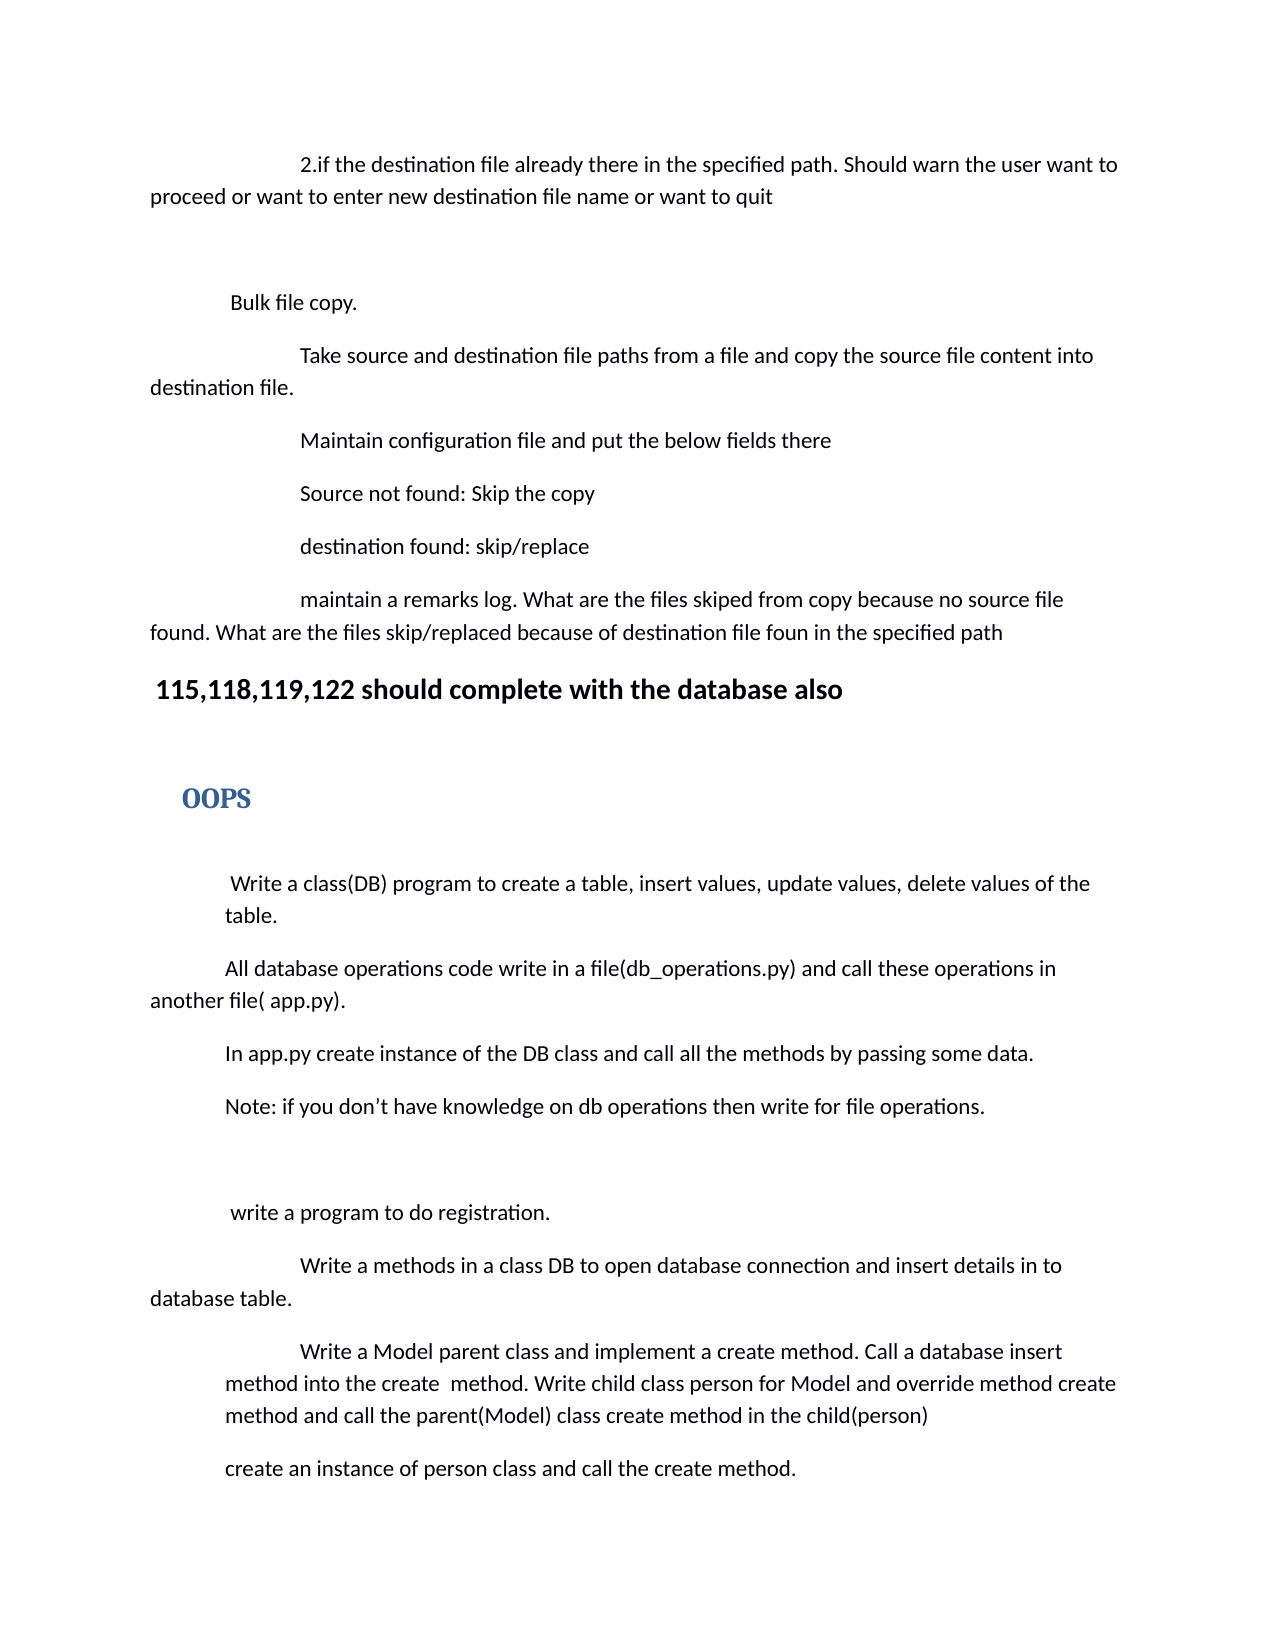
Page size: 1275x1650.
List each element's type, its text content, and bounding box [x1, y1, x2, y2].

subtitle OOPS [150, 782, 1125, 816]
text Note: if you don’t have knowledge on db operations then write for file operations. [150, 1092, 1125, 1121]
text destination found: skip/replace [150, 532, 1125, 561]
list write a program to do registration. [225, 1198, 1125, 1227]
text Take source and destination file paths from a file and copy the source file content into destination file. [150, 341, 1125, 401]
text Maintain configuration file and put the below fields there [150, 426, 1125, 454]
text Write a methods in a class DB to open database connection and insert details in to database table. [150, 1252, 1125, 1312]
text create an instance of person class and call the create method. [150, 1454, 1125, 1482]
list Bulk file copy. [225, 288, 1125, 316]
text maintain a remarks log. What are the files skiped from copy because no source file found. What are the files skip/replaced because of destination file foun in the specified path [150, 586, 1125, 646]
text 115,118,119,122 should complete with the database also [150, 671, 1125, 706]
text Write a Model parent class and implement a create method. Call a database insert method into the create method. Write child class person for Model and override method create method and call the parent(Model) class create method in the child(person) [225, 1337, 1125, 1429]
text Source not found: Skip the copy [150, 479, 1125, 507]
list Write a class(DB) program to create a table, insert values, update values, delete values of the table. [225, 869, 1125, 929]
text In app.py create instance of the DB class and call all the methods by passing some data. [150, 1039, 1125, 1067]
text All database operations code write in a file(db_operations.py) and call these operations in another file( app.py). [150, 954, 1125, 1014]
text 2.if the destination file already there in the specified path. Should warn the user want to proceed or want to enter new destination file name or want to quit [150, 150, 1125, 210]
